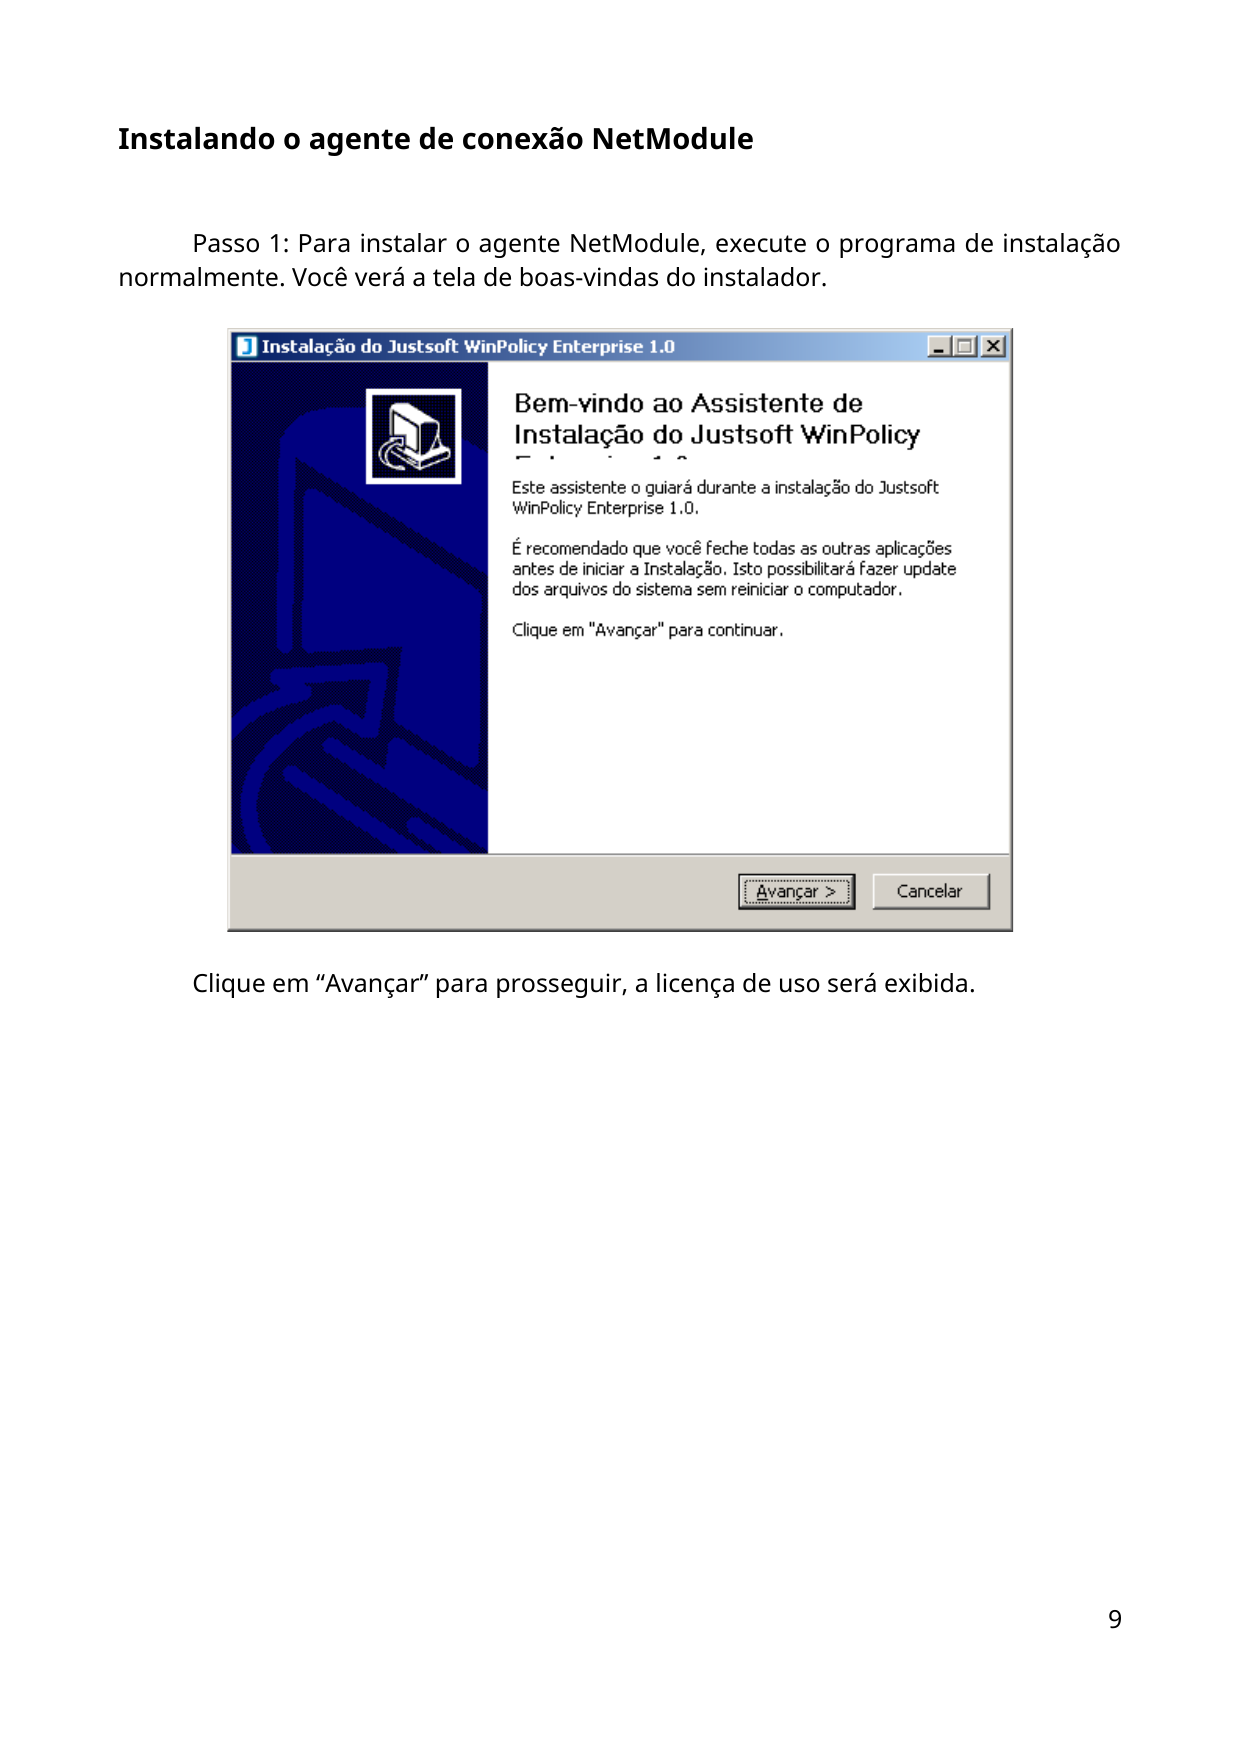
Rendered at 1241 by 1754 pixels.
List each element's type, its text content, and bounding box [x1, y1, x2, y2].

text Clique em “Avançar” para prosseguir, a licença de uso será exibida. [118, 965, 1122, 999]
picture [227, 328, 1014, 932]
text Passo 1: Para instalar o agente NetModule, execute o programa de instalação normalmente. Você verá a tela de boas-vindas do instalador. [118, 226, 1122, 294]
text Instalando o agente de conexão NetModule [118, 118, 1122, 158]
